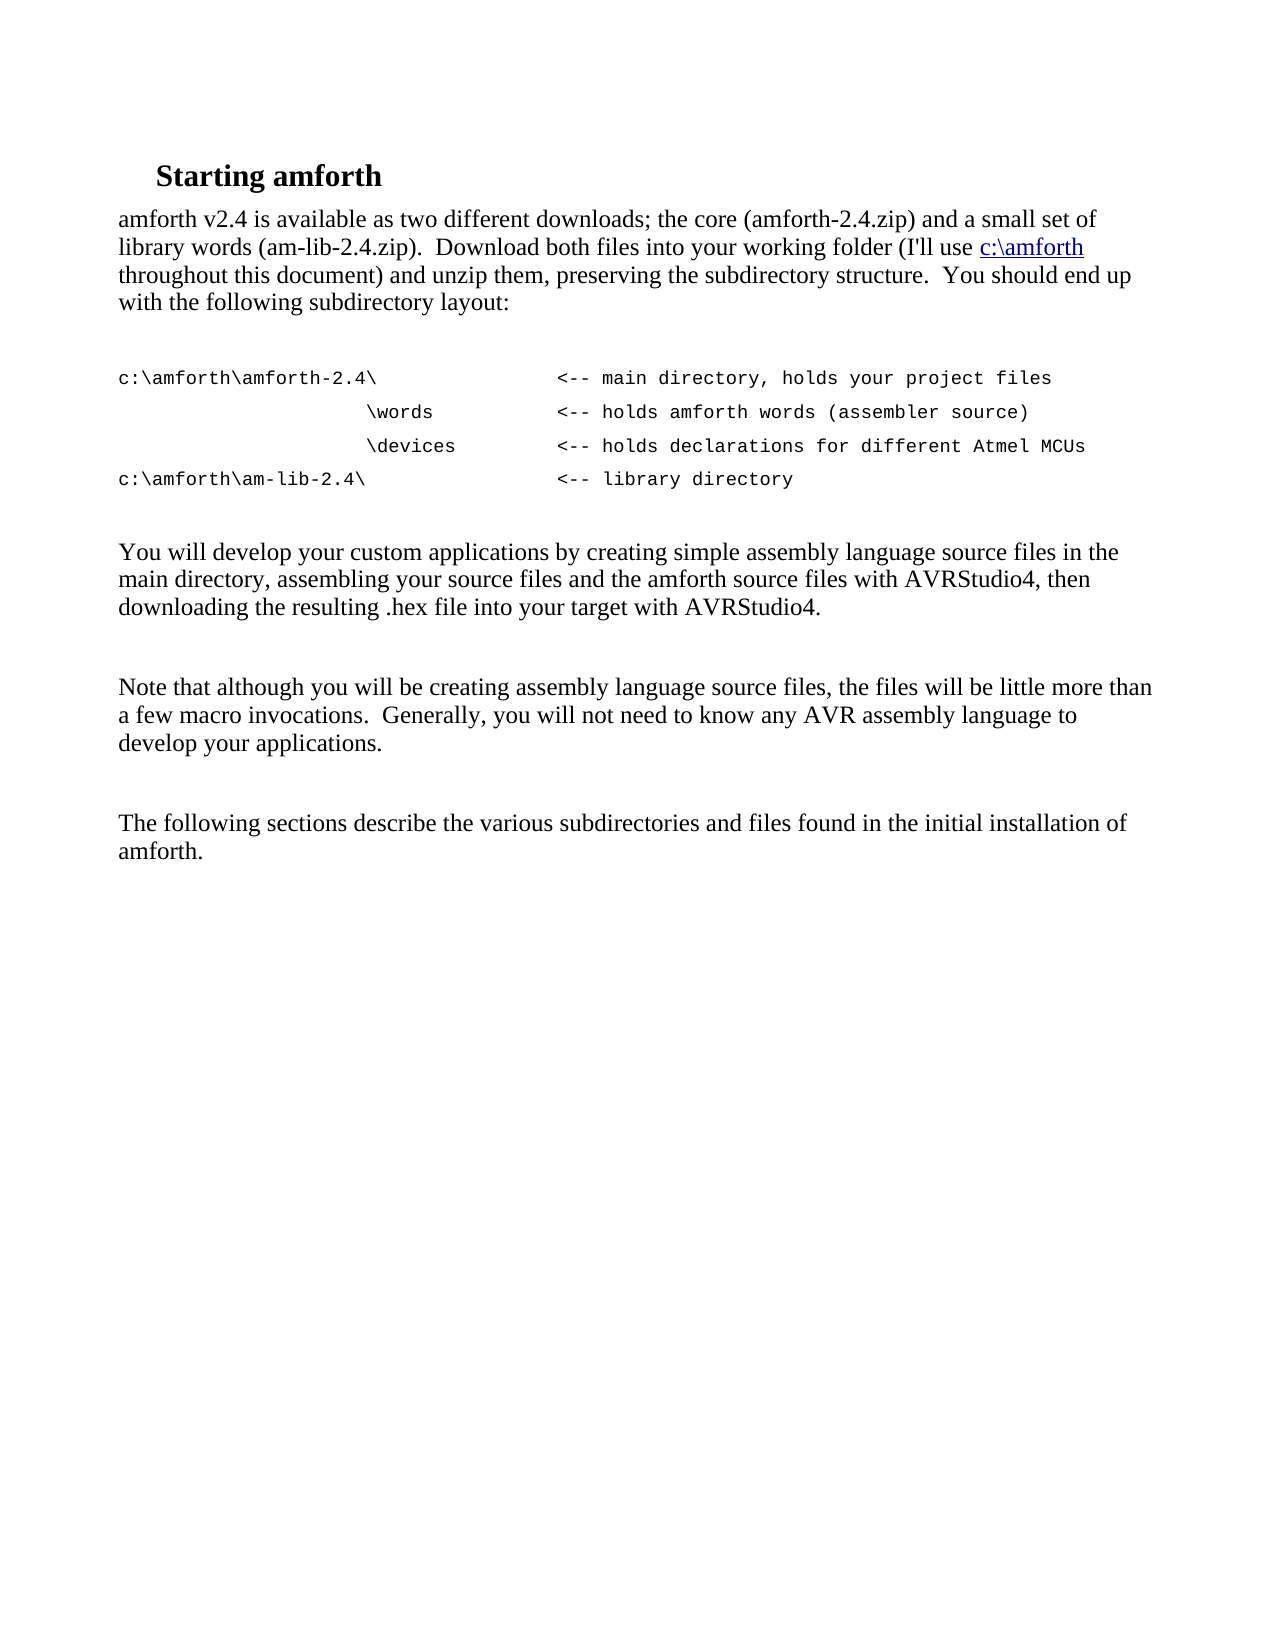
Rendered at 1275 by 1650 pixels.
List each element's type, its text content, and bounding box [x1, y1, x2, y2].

text You will develop your custom applications by creating simple assembly language source files in the main directory, assembling your source files and the amforth source files with AVRStudio4, then downloading the resulting .hex file into your target with AVRStudio4. [118, 538, 1157, 621]
text \words <-- holds amforth words (assembler source) [118, 403, 1157, 424]
text c:\amforth\am-lib-2.4\ <-- library directory [118, 470, 1157, 491]
text \devices <-- holds declarations for different Atmel MCUs [118, 436, 1157, 458]
text c:\amforth\amforth-2.4\ <-- main directory, holds your project files [118, 369, 1157, 390]
text Note that although you will be creating assembly language source files, the files will be little more than a few macro invocations. Generally, you will not need to know any AVR assembly language to develop your applications. [118, 673, 1157, 757]
subtitle Starting amforth [118, 158, 1157, 193]
text amforth v2.4 is available as two different downloads; the core (amforth-2.4.zip) and a small set of library words (am-lib-2.4.zip). Download both files into your working folder (I'll use c:\amforth throughout this document) and unzip them, preserving the subdirectory structure. You should end up with the following subdirectory layout: [118, 205, 1157, 316]
text The following sections describe the various subdirectories and files found in the initial installation of amforth. [118, 809, 1157, 865]
